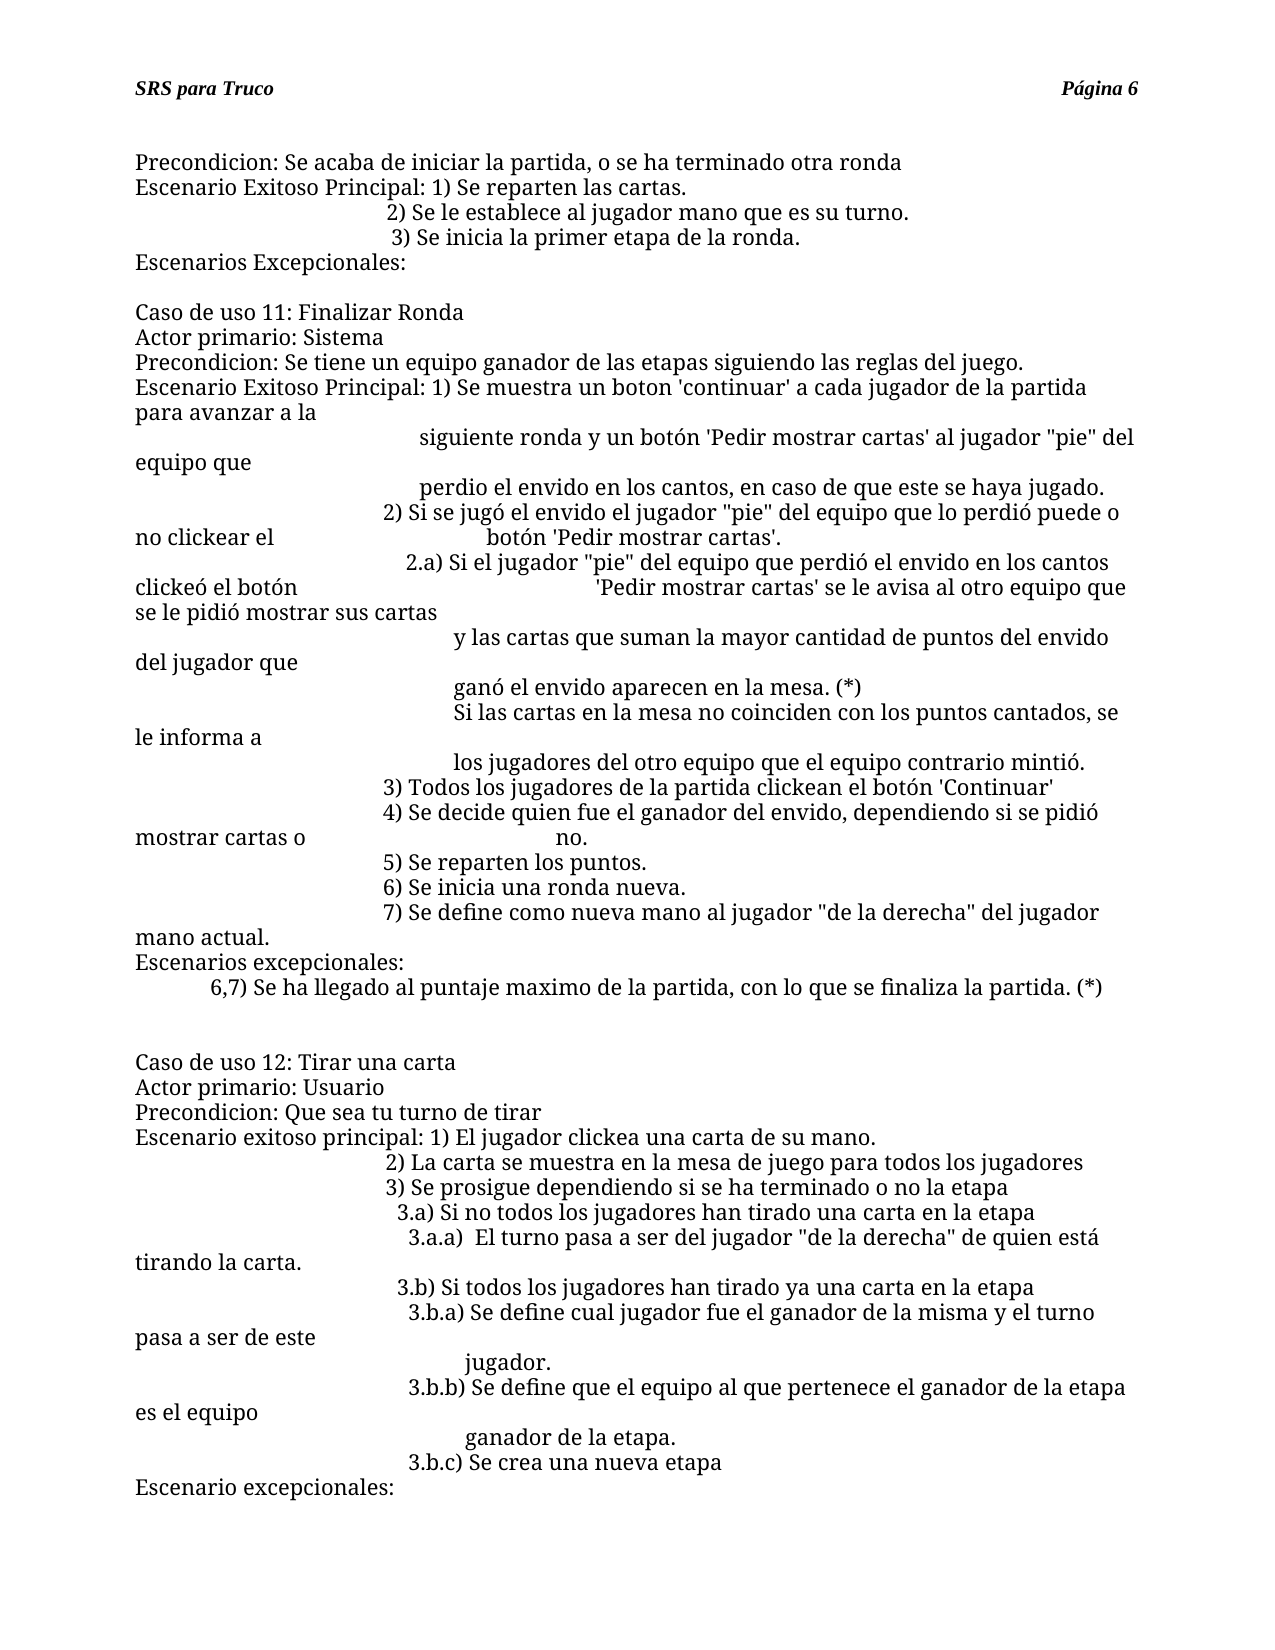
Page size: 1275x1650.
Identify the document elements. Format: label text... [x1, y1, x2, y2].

text 2.a) Si el jugador "pie" del equipo que perdió el envido en los cantos clickeó el botón 'Pedir mostrar cartas' se le avisa al otro equipo que se le pidió mostrar sus cartas [135, 550, 1140, 625]
text Precondicion: Se acaba de iniciar la partida, o se ha terminado otra ronda [135, 150, 1140, 175]
text Escenario excepcionales: [135, 1475, 1140, 1500]
text 3) Se inicia la primer etapa de la ronda. [135, 225, 1140, 250]
text 3.b.b) Se define que el equipo al que pertenece el ganador de la etapa es el equipo [135, 1375, 1140, 1425]
text 3.a) Si no todos los jugadores han tirado una carta en la etapa [135, 1200, 1140, 1225]
text y las cartas que suman la mayor cantidad de puntos del envido del jugador que [135, 625, 1140, 675]
text 3) Se prosigue dependiendo si se ha terminado o no la etapa [135, 1175, 1140, 1200]
text Precondicion: Se tiene un equipo ganador de las etapas siguiendo las reglas del juego. [135, 350, 1140, 375]
text 3.b) Si todos los jugadores han tirado ya una carta en la etapa [135, 1275, 1140, 1300]
text Escenarios excepcionales: [135, 950, 1140, 975]
text Actor primario: Sistema [135, 325, 1140, 350]
text Escenario Exitoso Principal: 1) Se muestra un boton 'continuar' a cada jugador de la partida para avanzar a la [135, 375, 1140, 425]
text 2) Si se jugó el envido el jugador "pie" del equipo que lo perdió puede o no clickear el botón 'Pedir mostrar cartas'. [135, 500, 1140, 550]
text ganó el envido aparecen en la mesa. (*) [135, 675, 1140, 700]
text Actor primario: Usuario [135, 1075, 1140, 1100]
text 3) Todos los jugadores de la partida clickean el botón 'Continuar' [135, 775, 1140, 800]
text 5) Se reparten los puntos. [135, 850, 1140, 875]
text ganador de la etapa. [135, 1425, 1140, 1450]
text perdio el envido en los cantos, en caso de que este se haya jugado. [135, 475, 1140, 500]
text los jugadores del otro equipo que el equipo contrario mintió. [135, 750, 1140, 775]
text Precondicion: Que sea tu turno de tirar [135, 1100, 1140, 1125]
text 4) Se decide quien fue el ganador del envido, dependiendo si se pidió mostrar cartas o no. [135, 800, 1140, 850]
text 7) Se define como nueva mano al jugador "de la derecha" del jugador mano actual. [135, 900, 1140, 950]
text 6) Se inicia una ronda nueva. [135, 875, 1140, 900]
text 3.b.a) Se define cual jugador fue el ganador de la misma y el turno pasa a ser de este [135, 1300, 1140, 1350]
text 6,7) Se ha llegado al puntaje maximo de la partida, con lo que se finaliza la partida. (*) [135, 975, 1140, 1000]
text Caso de uso 11: Finalizar Ronda [135, 300, 1140, 325]
text 3.a.a) El turno pasa a ser del jugador "de la derecha" de quien está tirando la carta. [135, 1225, 1140, 1275]
text jugador. [135, 1350, 1140, 1375]
text Escenario exitoso principal: 1) El jugador clickea una carta de su mano. [135, 1125, 1140, 1150]
text siguiente ronda y un botón 'Pedir mostrar cartas' al jugador "pie" del equipo que [135, 425, 1140, 475]
text Caso de uso 12: Tirar una carta [135, 1050, 1140, 1075]
text 2) Se le establece al jugador mano que es su turno. [135, 200, 1140, 225]
text 2) La carta se muestra en la mesa de juego para todos los jugadores [135, 1150, 1140, 1175]
text Si las cartas en la mesa no coinciden con los puntos cantados, se le informa a [135, 700, 1140, 750]
text 3.b.c) Se crea una nueva etapa [135, 1450, 1140, 1475]
text Escenarios Excepcionales: [135, 250, 1140, 275]
text Escenario Exitoso Principal: 1) Se reparten las cartas. [135, 175, 1140, 200]
